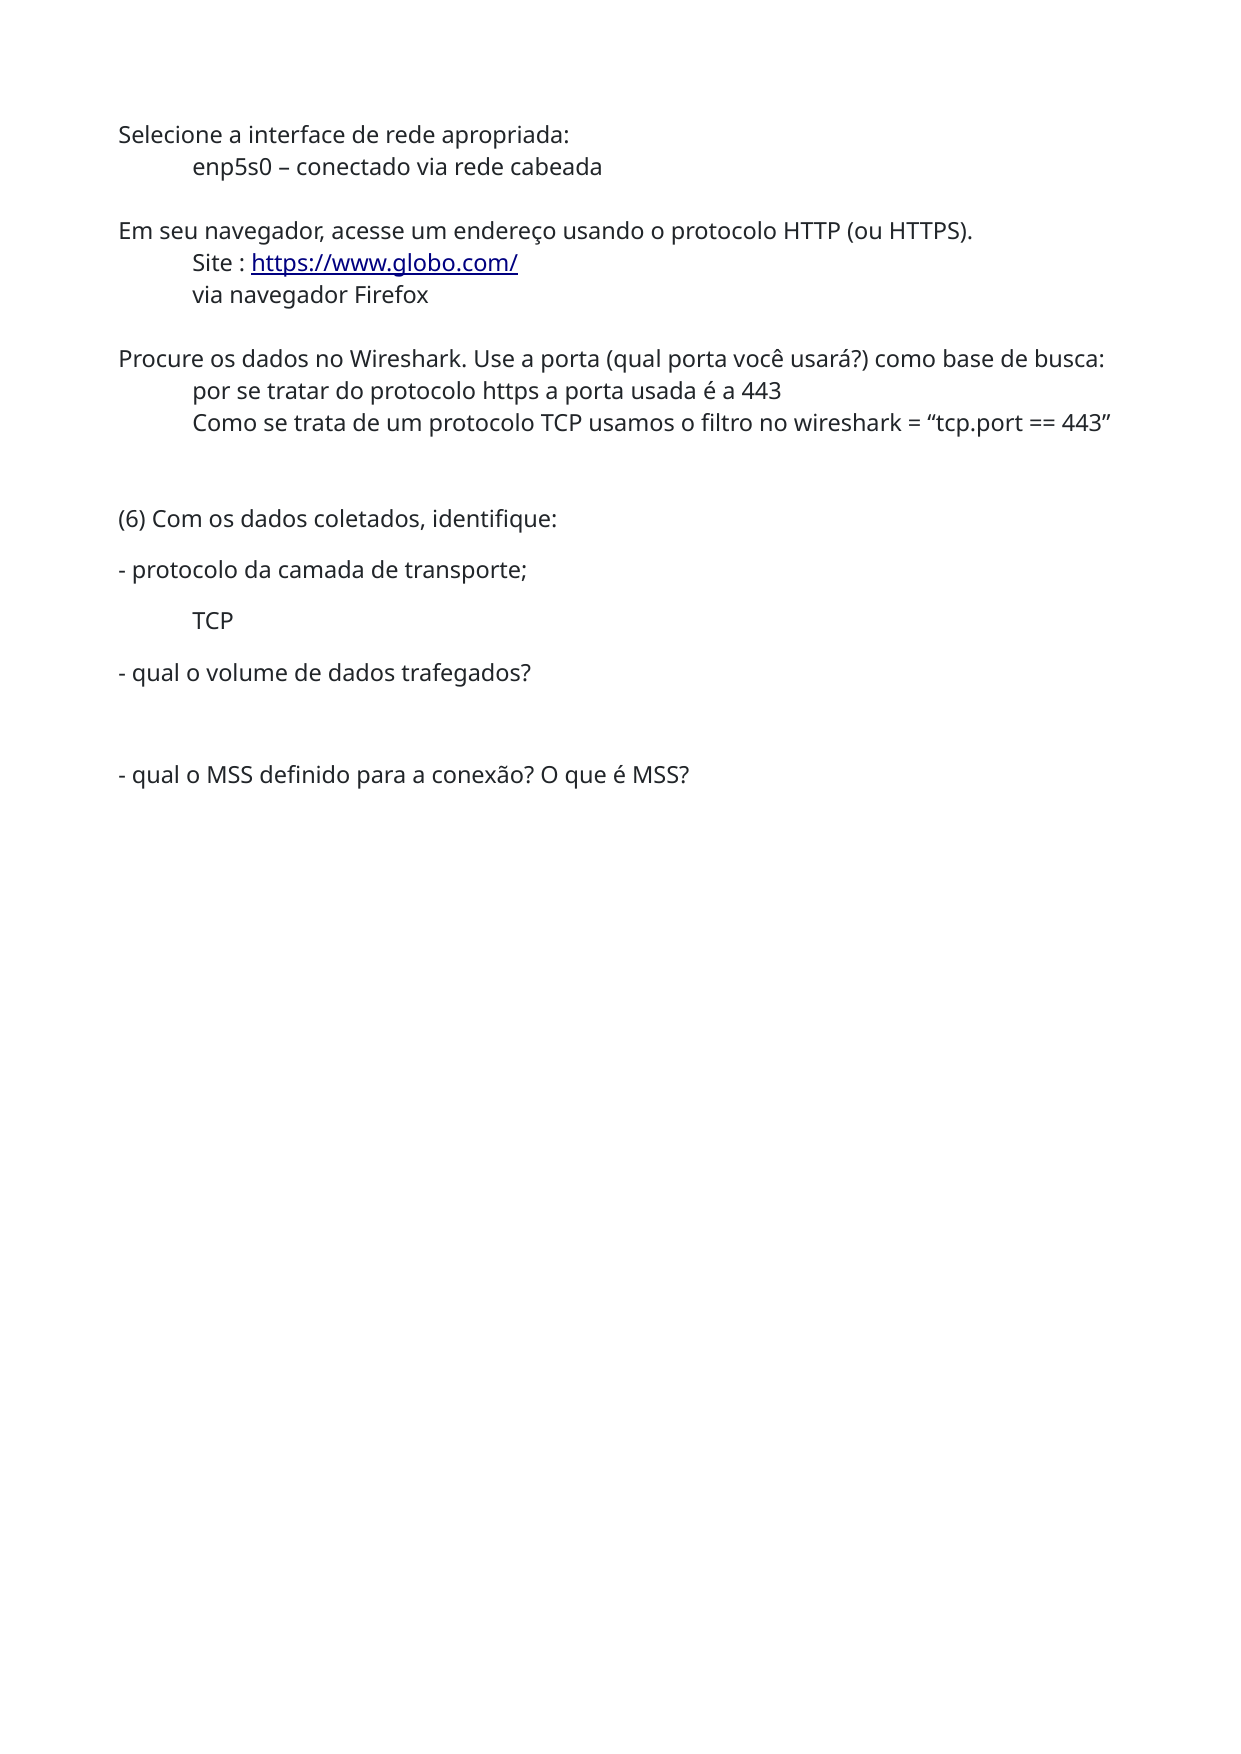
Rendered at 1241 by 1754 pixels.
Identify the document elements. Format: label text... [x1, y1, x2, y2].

text - protocolo da camada de transporte; [118, 553, 1122, 585]
text por se tratar do protocolo https a porta usada é a 443 [118, 374, 1122, 406]
text Em seu navegador, acesse um endereço usando o protocolo HTTP (ou HTTPS). [118, 214, 1122, 246]
text via navegador Firefox [118, 278, 1122, 310]
text (6) Com os dados coletados, identifique: [118, 502, 1122, 534]
text TCP [118, 604, 1122, 637]
text Selecione a interface de rede apropriada: [118, 118, 1122, 150]
text enp5s0 – conectado via rede cabeada [118, 150, 1122, 182]
text Site : https://www.globo.com/ [118, 246, 1122, 278]
text Como se trata de um protocolo TCP usamos o filtro no wireshark = “tcp.port == 443” [118, 406, 1122, 438]
text - qual o volume de dados trafegados? [118, 656, 1122, 688]
text - qual o MSS definido para a conexão? O que é MSS? [118, 759, 1122, 791]
text Procure os dados no Wireshark. Use a porta (qual porta você usará?) como base de busca: [118, 342, 1122, 374]
